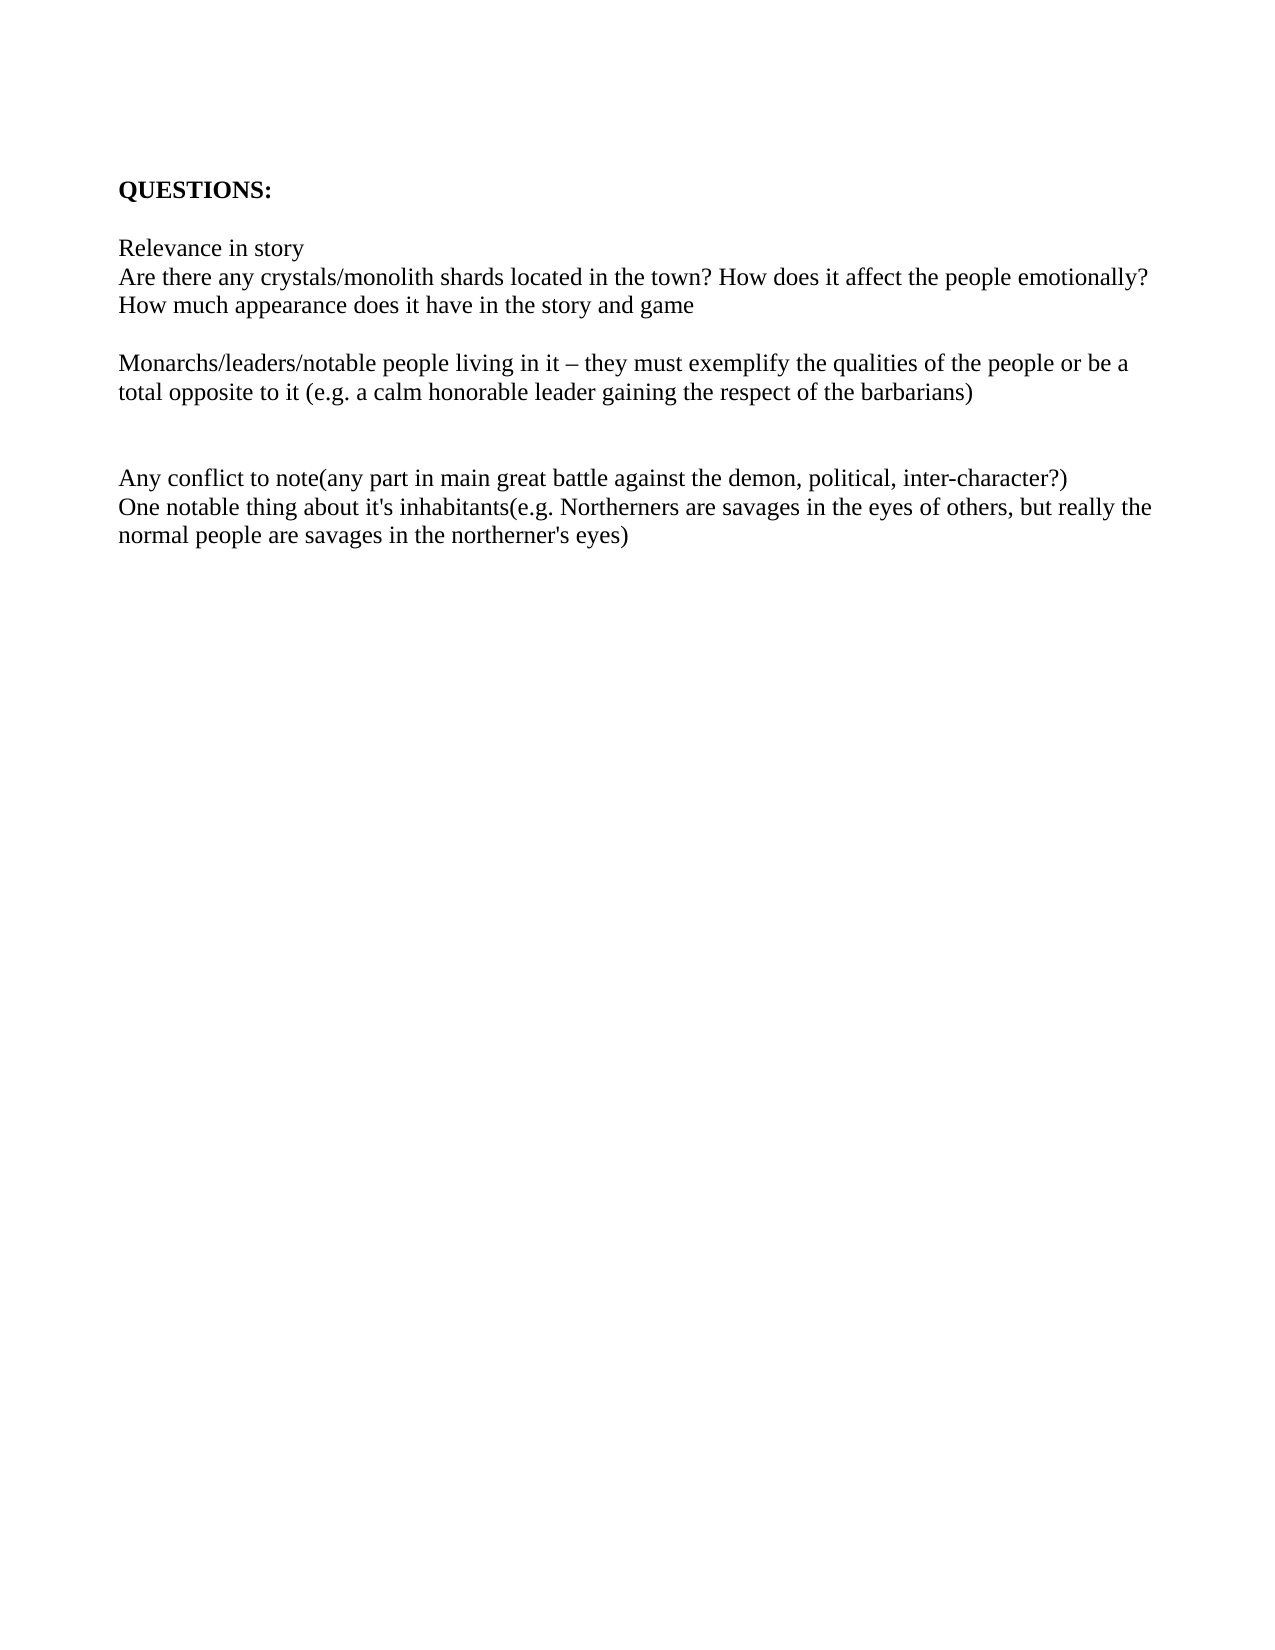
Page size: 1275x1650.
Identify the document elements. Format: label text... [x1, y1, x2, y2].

text One notable thing about it's inhabitants(e.g. Northerners are savages in the eyes of others, but really the normal people are savages in the northerner's eyes) [118, 492, 1157, 549]
text Relevance in story [118, 233, 1157, 262]
text Any conflict to note(any part in main great battle against the demon, political, inter-character?) [118, 463, 1157, 492]
text Monarchs/leaders/notable people living in it – they must exemplify the qualities of the people or be a total opposite to it (e.g. a calm honorable leader gaining the respect of the barbarians) [118, 348, 1157, 406]
text QUESTIONS: [118, 176, 1157, 204]
text Are there any crystals/monolith shards located in the town? How does it affect the people emotionally? [118, 262, 1157, 291]
text How much appearance does it have in the story and game [118, 291, 1157, 319]
